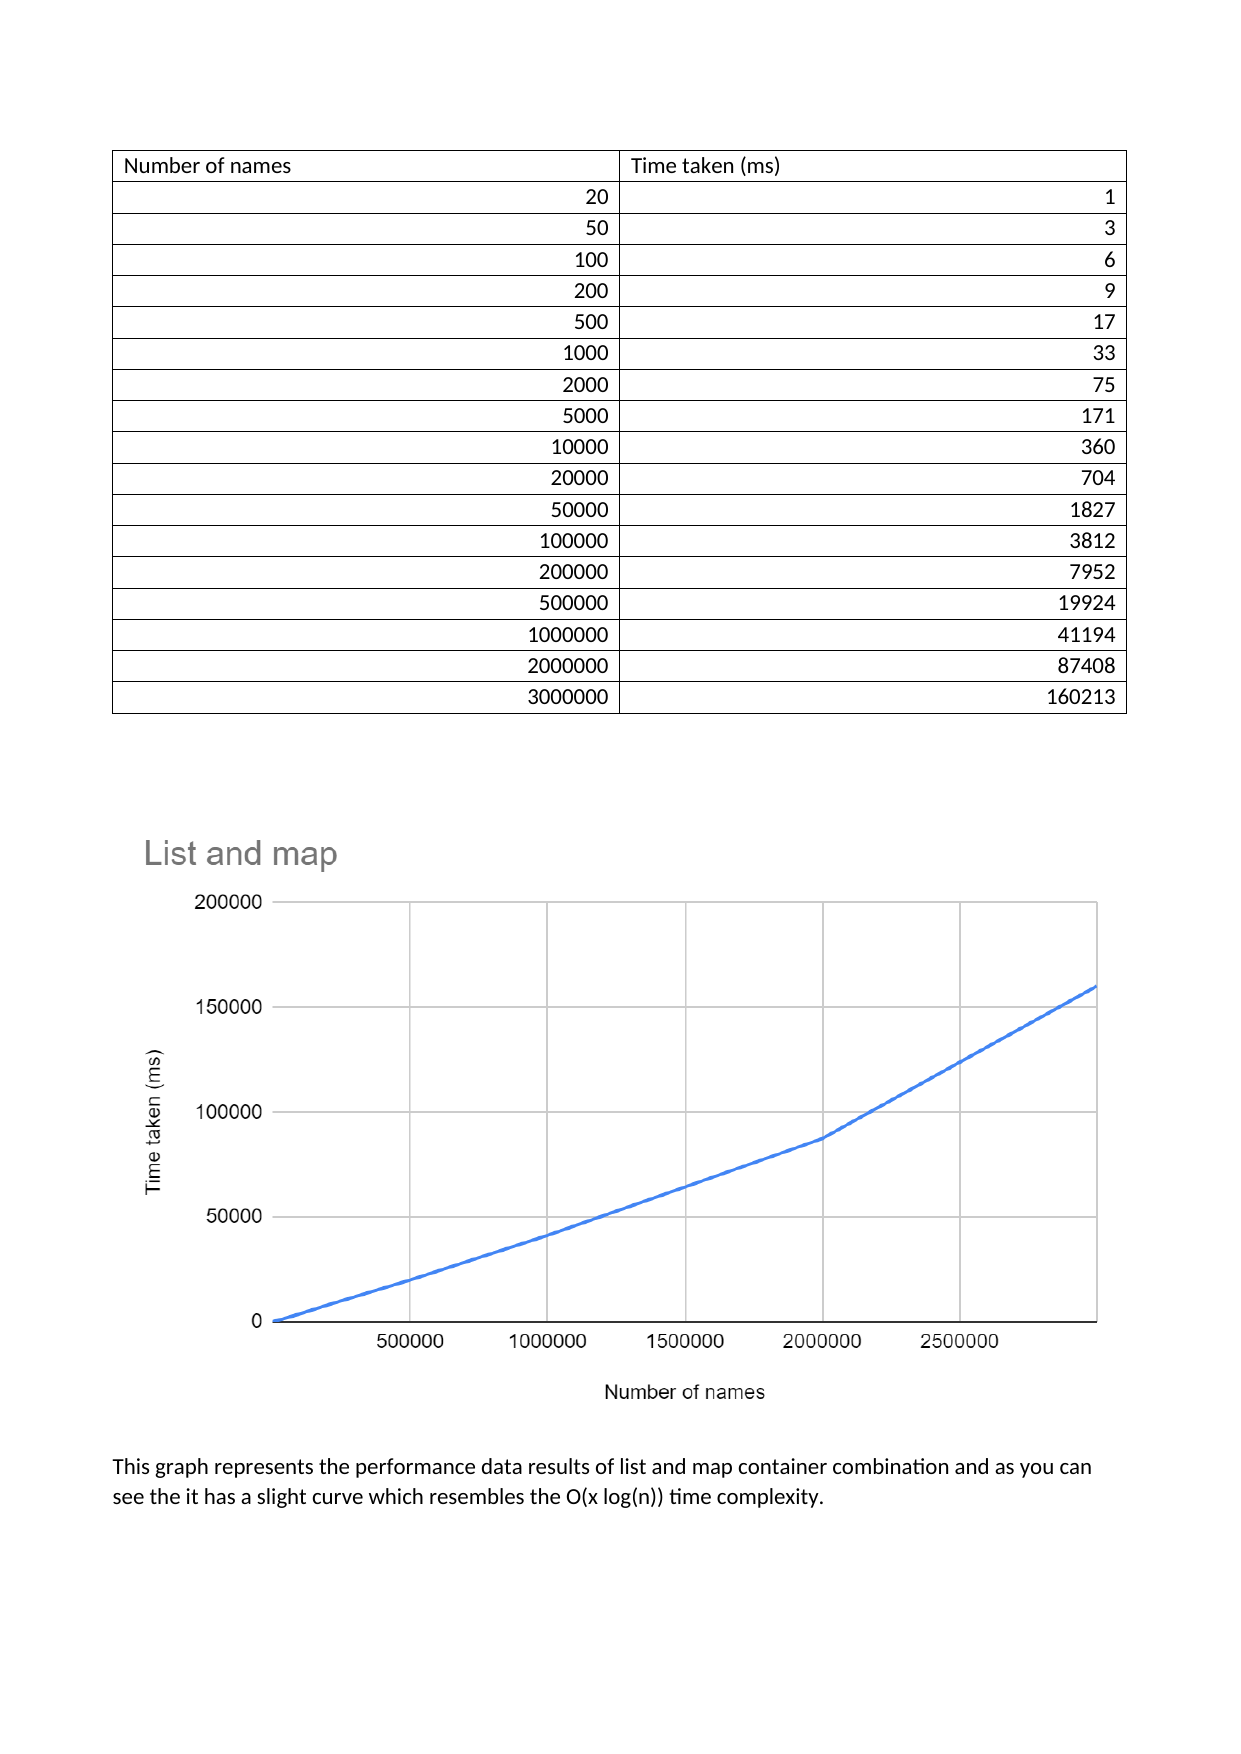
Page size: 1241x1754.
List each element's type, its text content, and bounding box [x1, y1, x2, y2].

table_cell 160213 [620, 682, 1126, 712]
table_cell 704 [620, 464, 1126, 494]
table_cell 200 [113, 276, 619, 306]
table_cell 6 [620, 245, 1126, 275]
table_cell 17 [620, 307, 1126, 337]
table_cell 75 [620, 370, 1126, 400]
text This graph represents the performance data results of list and map container combination and as you can see the it has a slight curve which resembles the O(x log(n)) time complexity. [112, 1452, 1128, 1510]
table_cell 87408 [620, 651, 1126, 681]
table_header Number of names [113, 151, 619, 181]
table_cell 3 [620, 214, 1126, 244]
table_cell 2000000 [113, 651, 619, 681]
table_cell 100 [113, 245, 619, 275]
table_cell 2000 [113, 370, 619, 400]
table_cell 33 [620, 339, 1126, 369]
table_header Time taken (ms) [620, 151, 1126, 181]
table_cell 20 [113, 182, 619, 212]
table_cell 500000 [113, 589, 619, 619]
table_cell 3812 [620, 526, 1126, 556]
table_cell 50000 [113, 495, 619, 525]
table_cell 200000 [113, 557, 619, 587]
table_cell 20000 [113, 464, 619, 494]
table_cell 500 [113, 307, 619, 337]
table_cell 1000000 [113, 620, 619, 650]
table_cell 360 [620, 432, 1126, 462]
table_cell 5000 [113, 401, 619, 431]
table_cell 19924 [620, 589, 1126, 619]
table_cell 100000 [113, 526, 619, 556]
table_cell 9 [620, 276, 1126, 306]
table_cell 1000 [113, 339, 619, 369]
table_cell 50 [113, 214, 619, 244]
table_cell 41194 [620, 620, 1126, 650]
table_cell 7952 [620, 557, 1126, 587]
table_cell 171 [620, 401, 1126, 431]
table_cell 3000000 [113, 682, 619, 712]
table_cell 1827 [620, 495, 1126, 525]
table_cell 1 [620, 182, 1126, 212]
table_cell 10000 [113, 432, 619, 462]
